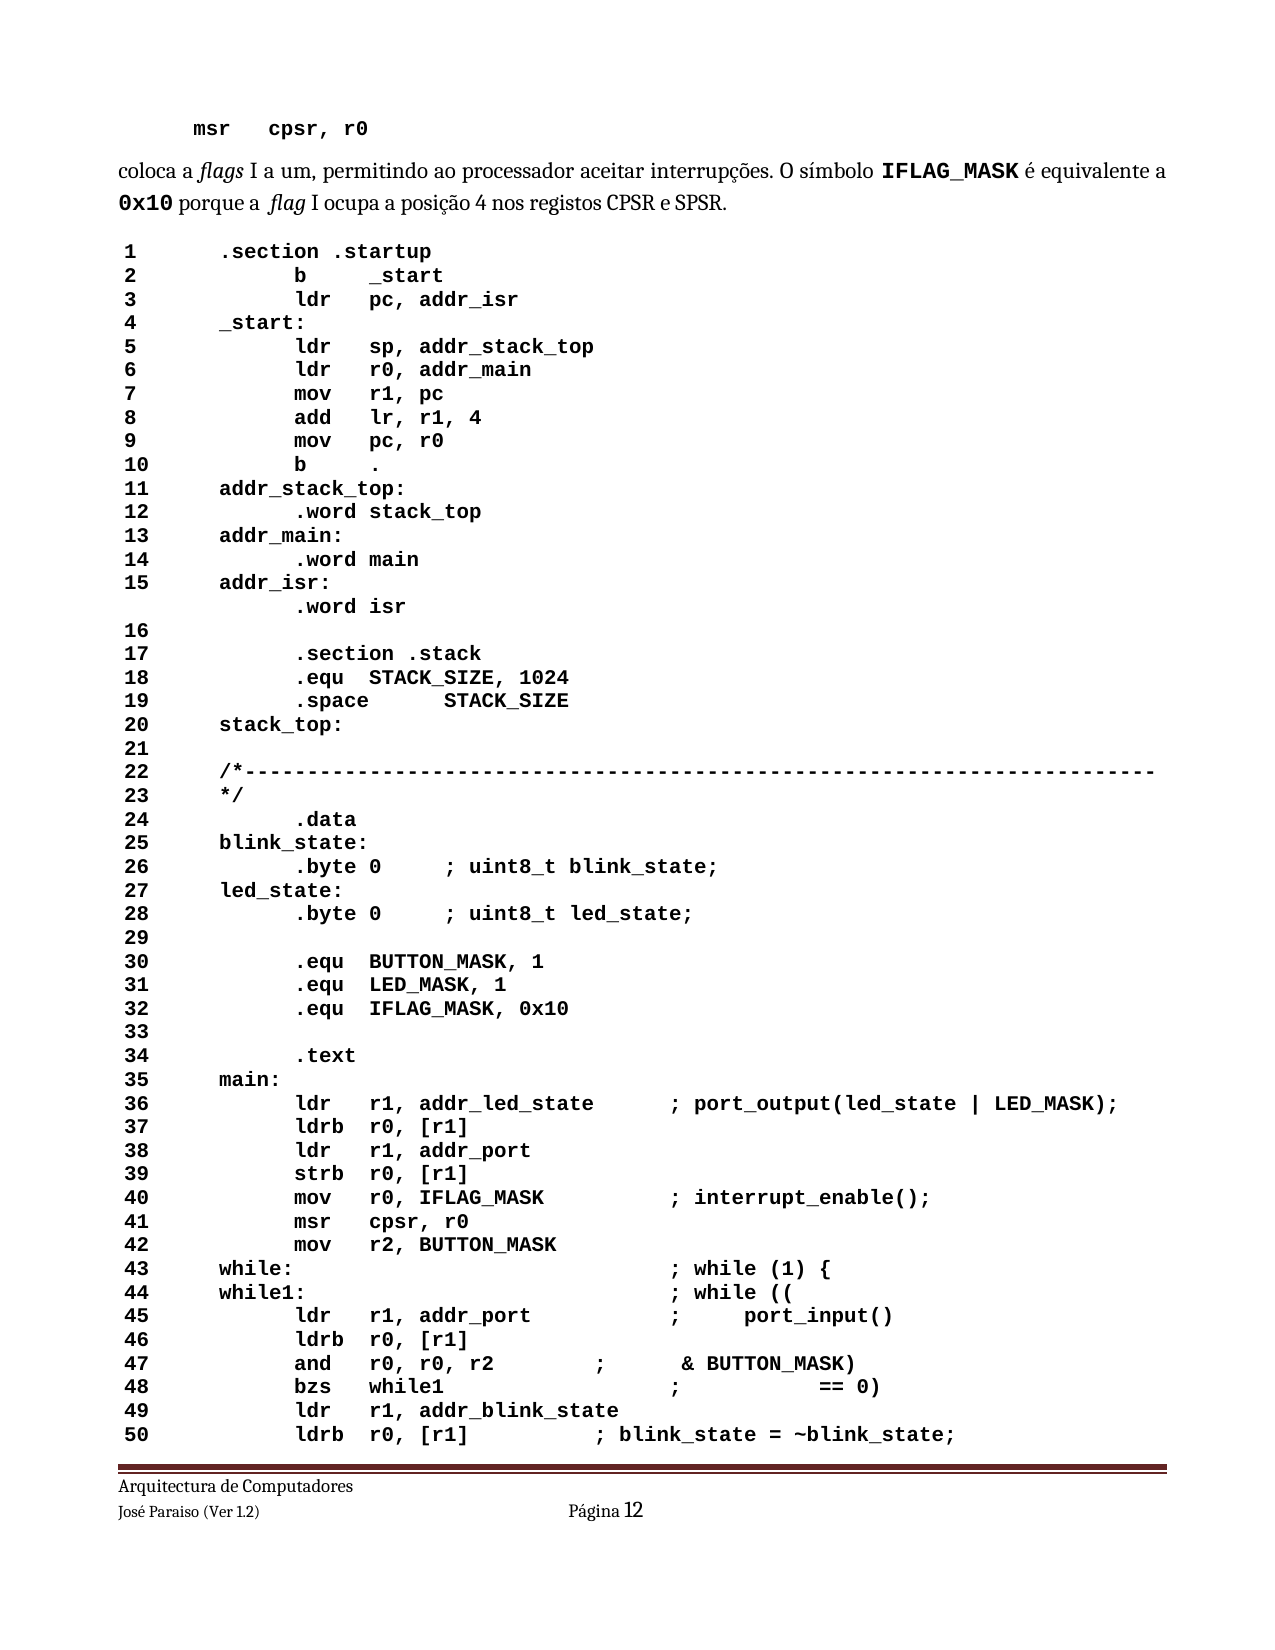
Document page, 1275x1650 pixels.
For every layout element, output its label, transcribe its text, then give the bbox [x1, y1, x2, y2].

text coloca a flags I a um, permitindo ao processador aceitar interrupções. O símbolo IFLAG_MASK é equivalente a 0x10 porque a flag I ocupa a posição 4 nos registos CPSR e SPSR. [118, 158, 1167, 217]
table_header .section .startup b _start ldr pc, addr_isr _start: ldr sp, addr_stack_top ldr r0, addr_main mov r1, pc add lr, r1, 4 mov pc, r0 b . addr_stack_top: .word stack_top addr_main: .word main addr_isr: .word isr .section .stack .equ STACK_SIZE, 1024 .space STACK_SIZE stack_top: /*------------------------------------------------------------------------- */ .data blink_state: .byte 0 ; uint8_t blink_state; led_state: .byte 0 ; uint8_t led_state; .equ BUTTON_MASK, 1 .equ LED_MASK, 1 .equ IFLAG_MASK, 0x10 .text main: ldr r1, addr_led_state ; port_output(led_state | LED_MASK); ldrb r0, [r1] ldr r1, addr_port strb r0, [r1] mov r0, IFLAG_MASK ; interrupt_enable(); msr cpsr, r0 mov r2, BUTTON_MASK while: ; while (1) { while1: ; while (( ldr r1, addr_port ; port_input() ldrb r0, [r1] and r0, r0, r2 ; & BUTTON_MASK) bzs while1 ; == 0) ldr r1, addr_blink_state ldrb r0, [r1] ; blink_state = ~blink_state; [213, 236, 1167, 1453]
table_header 1 2 3 4 5 6 7 8 9 10 11 12 13 14 15 16 17 18 19 20 21 22 23 24 25 26 27 28 29 30 31 32 33 34 35 36 37 38 39 40 41 42 43 44 45 46 47 48 49 50 [118, 236, 213, 1453]
text msr cpsr, r0 [118, 118, 1167, 142]
